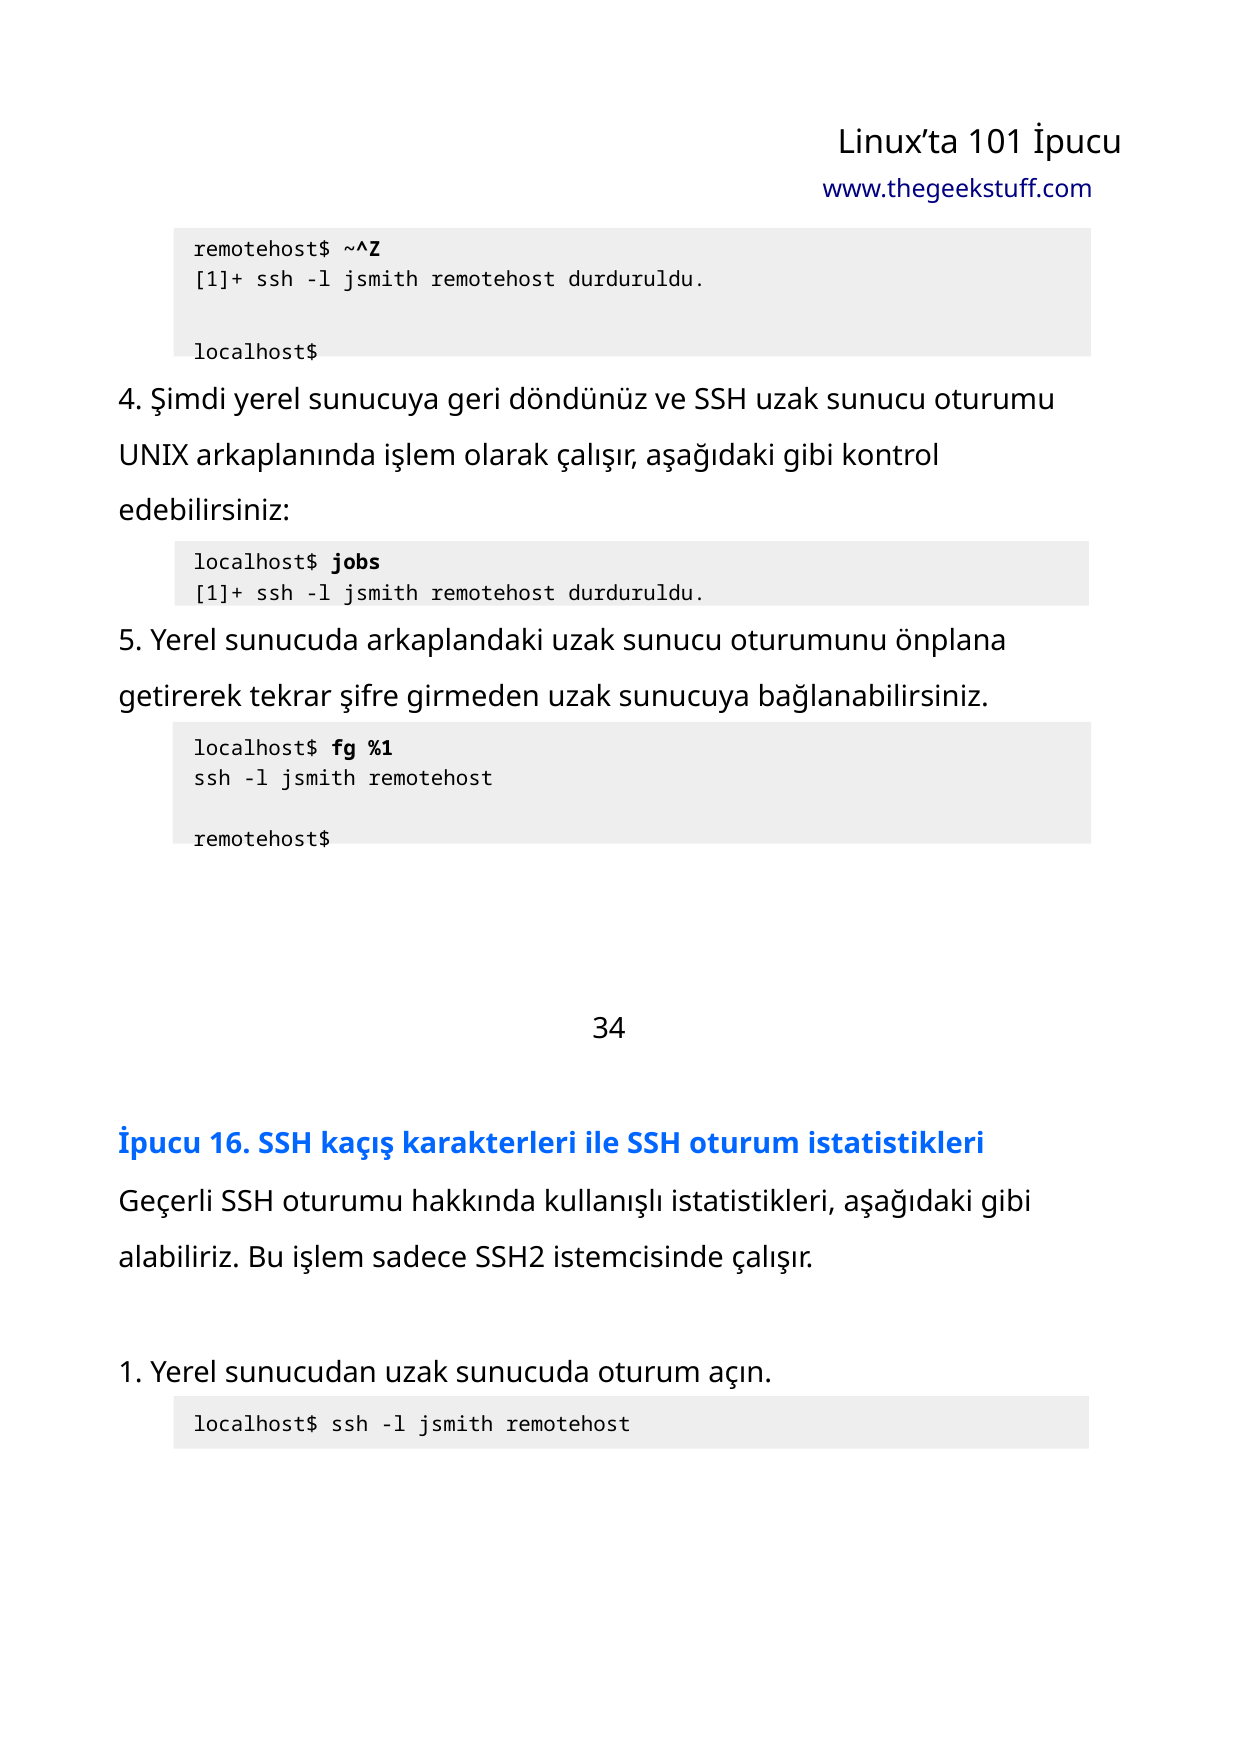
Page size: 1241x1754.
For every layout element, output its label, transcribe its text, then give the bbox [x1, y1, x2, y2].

text ssh -l jsmith remotehost [141, 763, 172, 792]
text 1. Yerel sunucudan uzak sunucuda oturum açın. [118, 1351, 1099, 1391]
text 4. Şimdi yerel sunucuya geri döndünüz ve SSH uzak sunucu oturumu UNIX arkaplanında işlem olarak çalışır, aşağıdaki gibi kontrol edebilirsiniz: [118, 379, 1099, 529]
text remotehost$ ~^Z [141, 234, 173, 262]
text Geçerli SSH oturumu hakkında kullanışlı istatistikleri, aşağıdaki gibi alabiliriz. Bu işlem sadece SSH2 istemcisinde çalışır. [118, 1180, 1099, 1276]
text localhost$ [141, 337, 1099, 365]
text 22 [118, 1008, 1099, 1047]
text 5. Yerel sunucuda arkaplandaki uzak sunucu oturumunu önplana getirerek tekrar şifre girmeden uzak sunucuya bağlanabilirsiniz. [118, 620, 1099, 715]
text localhost$ fg %1 [118, 733, 172, 761]
text localhost$ jobs [118, 547, 174, 576]
text localhost$ ssh -l jsmith remotehost [118, 1409, 173, 1437]
text remotehost$ [118, 824, 1099, 853]
text İpucu 16. SSH kaçış karakterleri ile SSH oturum istatistikleri [118, 1123, 1099, 1162]
text [1]+ ssh -l jsmith remotehost durduruldu. [118, 578, 174, 606]
text [1]+ ssh -l jsmith remotehost durduruldu. [141, 264, 173, 293]
